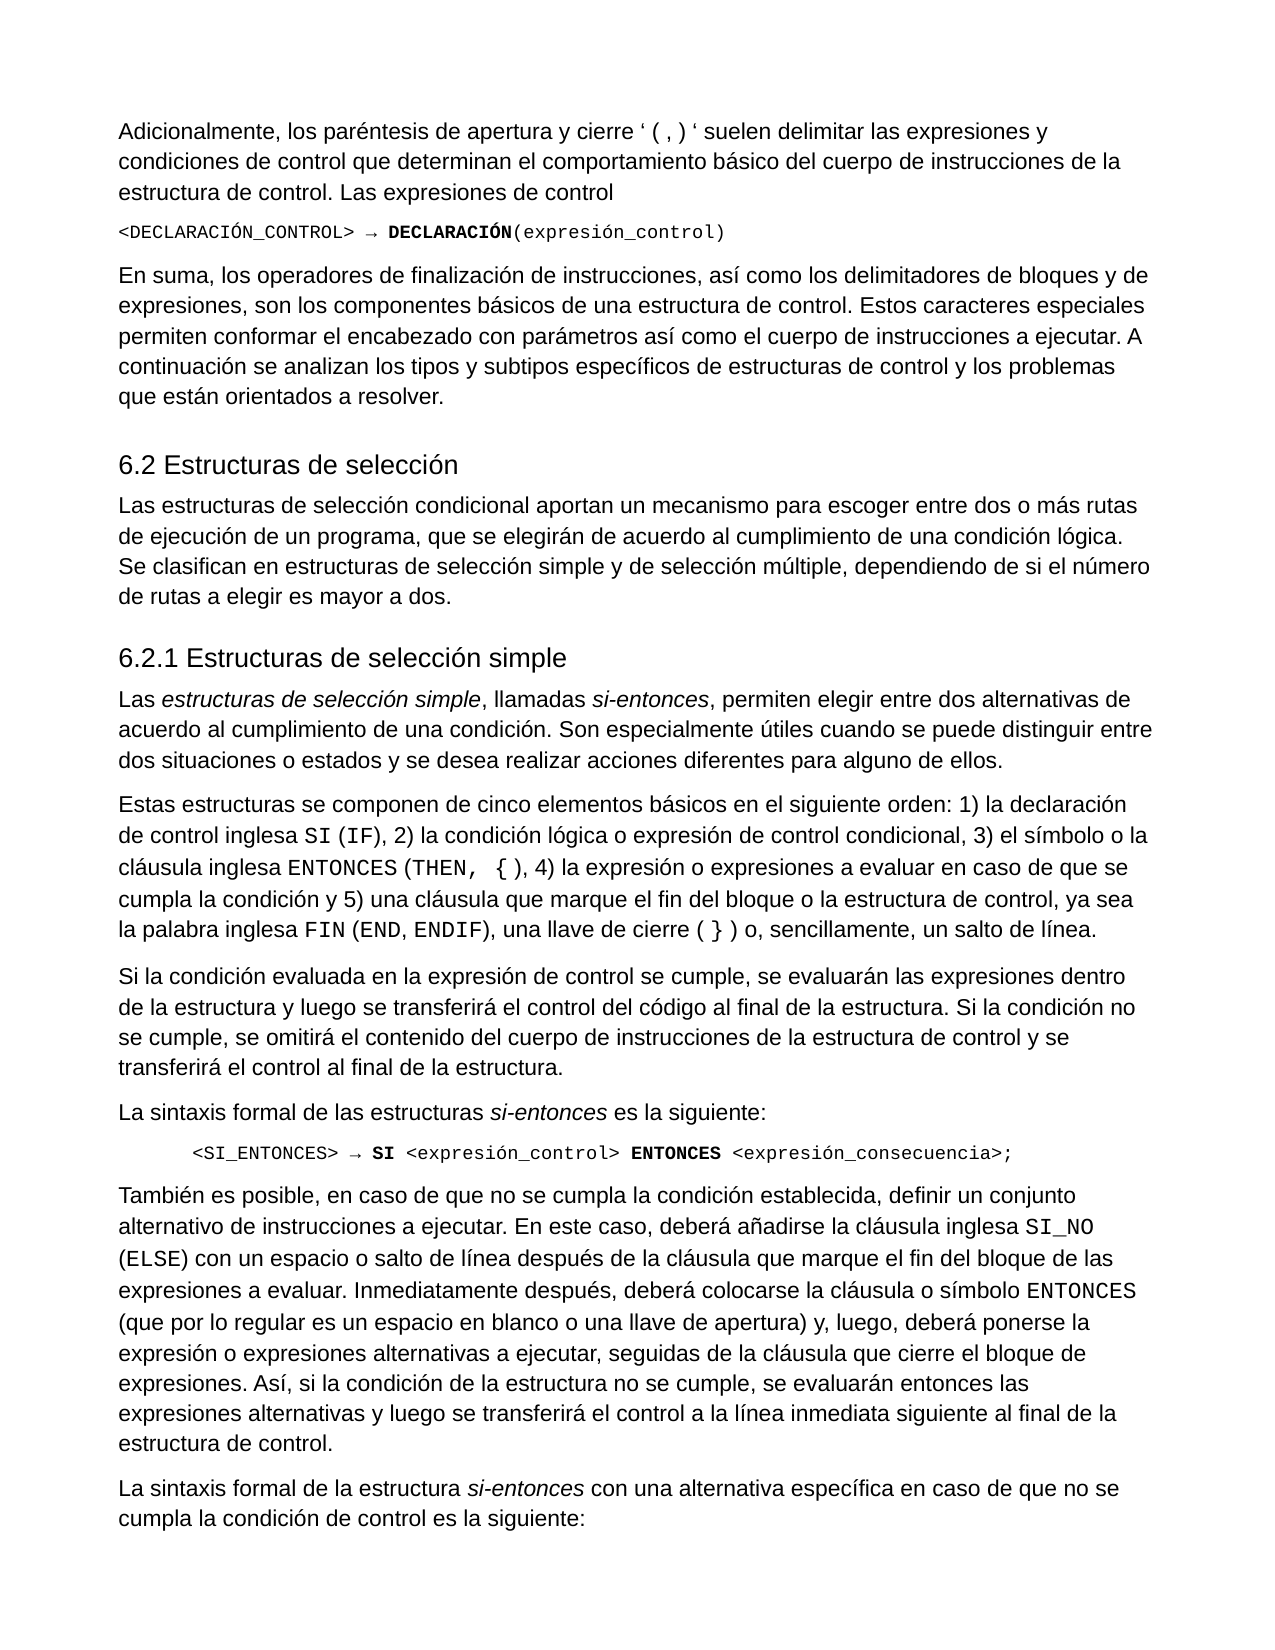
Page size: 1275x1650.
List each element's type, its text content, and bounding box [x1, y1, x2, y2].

subtitle 6.2.1 Estructuras de selección simple [118, 642, 1157, 674]
text Las estructuras de selección simple, llamadas si-entonces, permiten elegir entre dos alternativas de acuerdo al cumplimiento de una condición. Son especialmente útiles cuando se puede distinguir entre dos situaciones o estados y se desea realizar acciones diferentes para alguno de ellos. [118, 686, 1157, 773]
text Adicionalmente, los paréntesis de apertura y cierre ‘ ( , ) ‘ suelen delimitar las expresiones y condiciones de control que determinan el comportamiento básico del cuerpo de instrucciones de la estructura de control. Las expresiones de control [118, 118, 1157, 205]
text La sintaxis formal de la estructura si-entonces con una alternativa específica en caso de que no se cumpla la condición de control es la siguiente: [118, 1475, 1157, 1531]
text También es posible, en caso de que no se cumpla la condición establecida, definir un conjunto alternativo de instrucciones a ejecutar. En este caso, deberá añadirse la cláusula inglesa SI_NO (ELSE) con un espacio o salto de línea después de la cláusula que marque el fin del bloque de las expresiones a evaluar. Inmediatamente después, deberá colocarse la cláusula o símbolo ENTONCES (que por lo regular es un espacio en blanco o una llave de apertura) y, luego, deberá ponerse la expresión o expresiones alternativas a ejecutar, seguidas de la cláusula que cierre el bloque de expresiones. Así, si la condición de la estructura no se cumple, se evaluarán entonces las expresiones alternativas y luego se transferirá el control a la línea inmediata siguiente al final de la estructura de control. [118, 1182, 1157, 1456]
text En suma, los operadores de finalización de instrucciones, así como los delimitadores de bloques y de expresiones, son los componentes básicos de una estructura de control. Estos caracteres especiales permiten conformar el encabezado con parámetros así como el cuerpo de instrucciones a ejecutar. A continuación se analizan los tipos y subtipos específicos de estructuras de control y los problemas que están orientados a resolver. [118, 262, 1157, 409]
text <DECLARACIÓN_CONTROL> → DECLARACIÓN(expresión_control) [118, 223, 1157, 244]
subtitle 6.2 Estructuras de selección [118, 449, 1157, 480]
text Las estructuras de selección condicional aportan un mecanismo para escoger entre dos o más rutas de ejecución de un programa, que se elegirán de acuerdo al cumplimiento de una condición lógica. Se clasifican en estructuras de selección simple y de selección múltiple, dependiendo de si el número de rutas a elegir es mayor a dos. [118, 492, 1157, 609]
text La sintaxis formal de las estructuras si-entonces es la siguiente: [118, 1099, 1157, 1125]
text <SI_ENTONCES> → SI <expresión_control> ENTONCES <expresión_consecuencia>; [118, 1143, 1157, 1165]
text Estas estructuras se componen de cinco elementos básicos en el siguiente orden: 1) la declaración de control inglesa SI (IF), 2) la condición lógica o expresión de control condicional, 3) el símbolo o la cláusula inglesa ENTONCES (THEN, { ), 4) la expresión o expresiones a evaluar en caso de que se cumpla la condición y 5) una cláusula que marque el fin del bloque o la estructura de control, ya sea la palabra inglesa FIN (END, ENDIF), una llave de cierre ( } ) o, sencillamente, un salto de línea. [118, 791, 1157, 944]
text Si la condición evaluada en la expresión de control se cumple, se evaluarán las expresiones dentro de la estructura y luego se transferirá el control del código al final de la estructura. Si la condición no se cumple, se omitirá el contenido del cuerpo de instrucciones de la estructura de control y se transferirá el control al final de la estructura. [118, 963, 1157, 1080]
